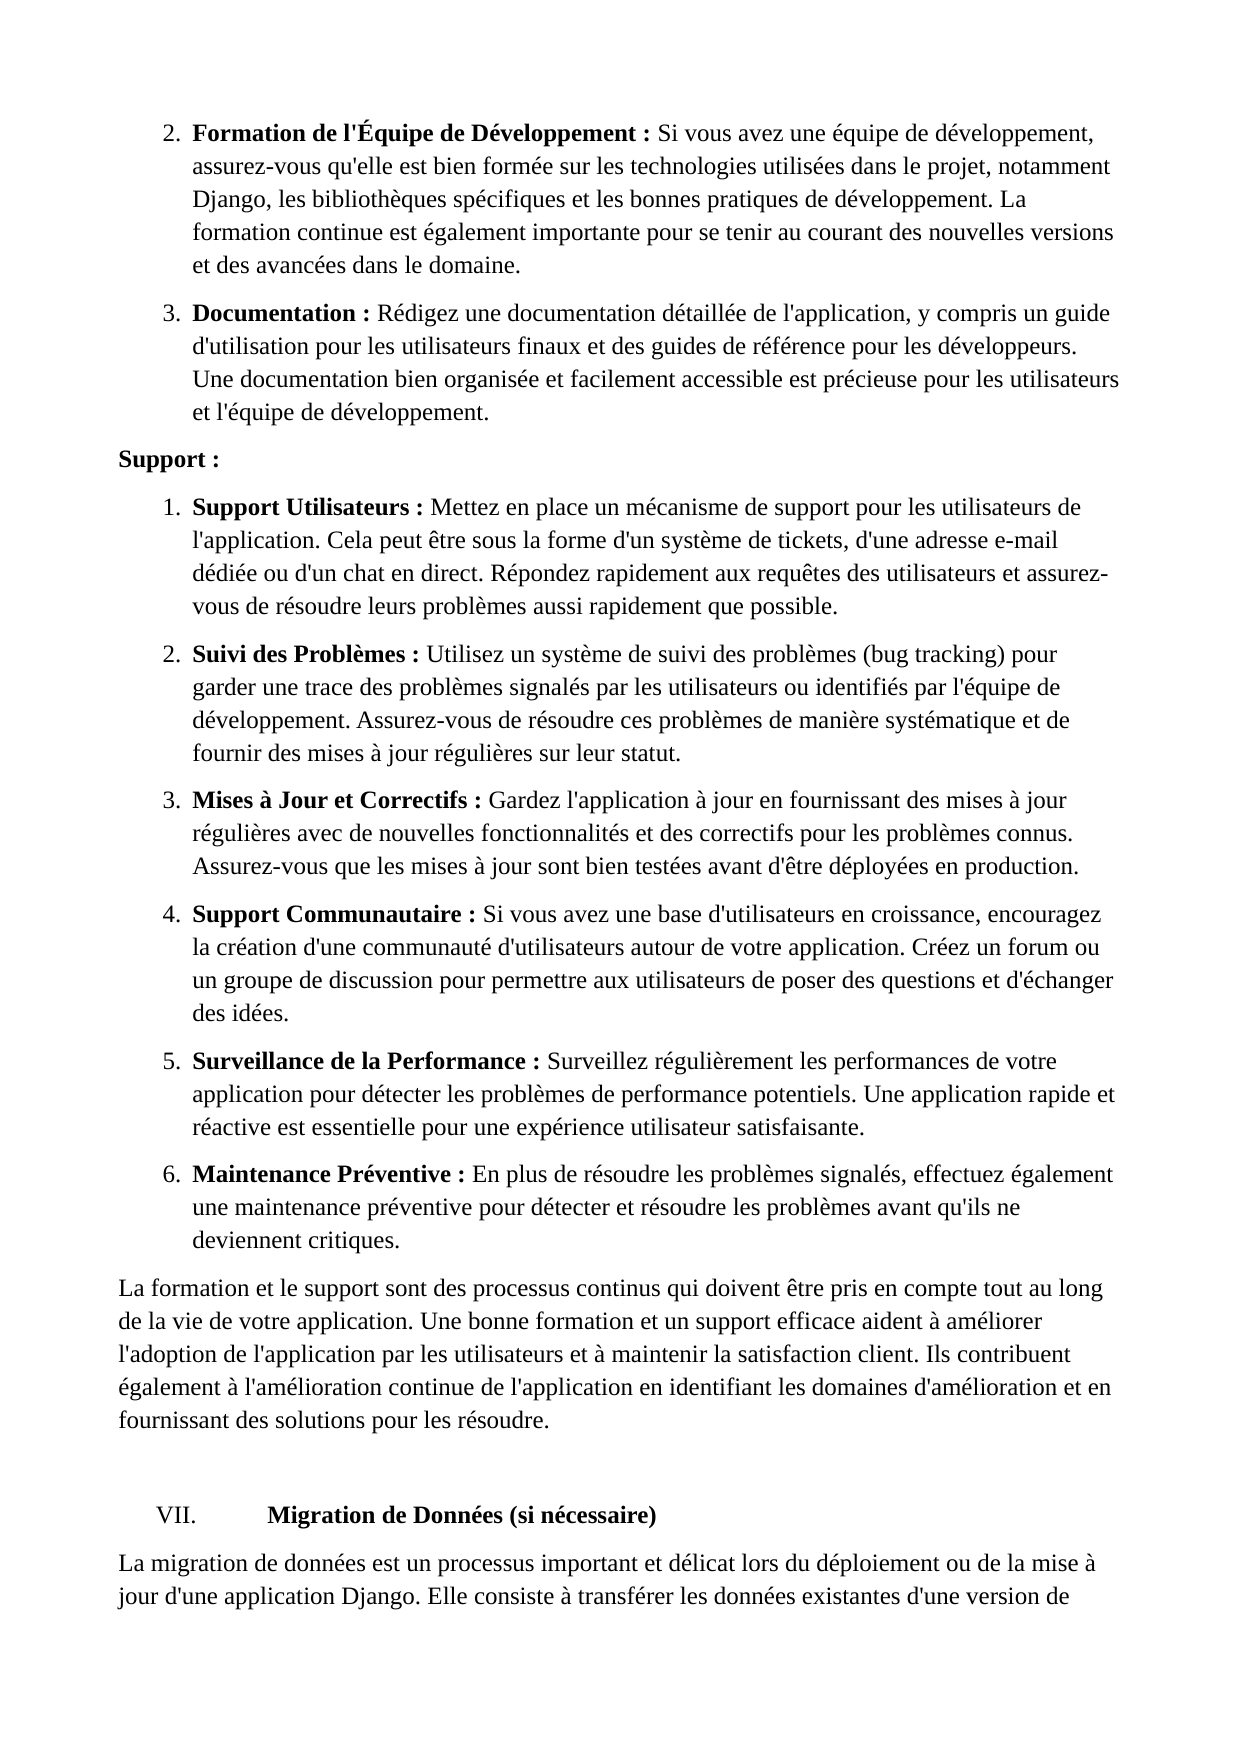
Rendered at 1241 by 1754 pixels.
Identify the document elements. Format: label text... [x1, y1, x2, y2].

list Formation de l'Équipe de Développement : Si vous avez une équipe de développement, assurez-vous qu'elle est bien formée sur les technologies utilisées dans le projet, notamment Django, les bibliothèques spécifiques et les bonnes pratiques de développement. La formation continue est également importante pour se tenir au courant des nouvelles versions et des avancées dans le domaine. [162, 118, 1122, 279]
list Support Communautaire : Si vous avez une base d'utilisateurs en croissance, encouragez la création d'une communauté d'utilisateurs autour de votre application. Créez un forum ou un groupe de discussion pour permettre aux utilisateurs de poser des questions et d'échanger des idées. [162, 899, 1122, 1027]
text Support : [118, 444, 1122, 473]
list Mises à Jour et Correctifs : Gardez l'application à jour en fournissant des mises à jour régulières avec de nouvelles fonctionnalités et des correctifs pour les problèmes connus. Assurez-vous que les mises à jour sont bien testées avant d'être déployées en production. [162, 785, 1122, 880]
list Documentation : Rédigez une documentation détaillée de l'application, y compris un guide d'utilisation pour les utilisateurs finaux et des guides de référence pour les développeurs. Une documentation bien organisée et facilement accessible est précieuse pour les utilisateurs et l'équipe de développement. [162, 298, 1122, 426]
list Suivi des Problèmes : Utilisez un système de suivi des problèmes (bug tracking) pour garder une trace des problèmes signalés par les utilisateurs ou identifiés par l'équipe de développement. Assurez-vous de résoudre ces problèmes de manière systématique et de fournir des mises à jour régulières sur leur statut. [162, 639, 1122, 767]
list Surveillance de la Performance : Surveillez régulièrement les performances de votre application pour détecter les problèmes de performance potentiels. Une application rapide et réactive est essentielle pour une expérience utilisateur satisfaisante. [162, 1046, 1122, 1141]
list Maintenance Préventive : En plus de résoudre les problèmes signalés, effectuez également une maintenance préventive pour détecter et résoudre les problèmes avant qu'ils ne deviennent critiques. [162, 1159, 1122, 1254]
text La migration de données est un processus important et délicat lors du déploiement ou de la mise à jour d'une application Django. Elle consiste à transférer les données existantes d'une version de [118, 1548, 1122, 1610]
list Support Utilisateurs : Mettez en place un mécanisme de support pour les utilisateurs de l'application. Cela peut être sous la forme d'un système de tickets, d'une adresse e-mail dédiée ou d'un chat en direct. Répondez rapidement aux requêtes des utilisateurs et assurez-vous de résoudre leurs problèmes aussi rapidement que possible. [162, 492, 1122, 620]
list Migration de Données (si nécessaire) [156, 1500, 1122, 1529]
text La formation et le support sont des processus continus qui doivent être pris en compte tout au long de la vie de votre application. Une bonne formation et un support efficace aident à améliorer l'adoption de l'application par les utilisateurs et à maintenir la satisfaction client. Ils contribuent également à l'amélioration continue de l'application en identifiant les domaines d'amélioration et en fournissant des solutions pour les résoudre. [118, 1273, 1122, 1434]
